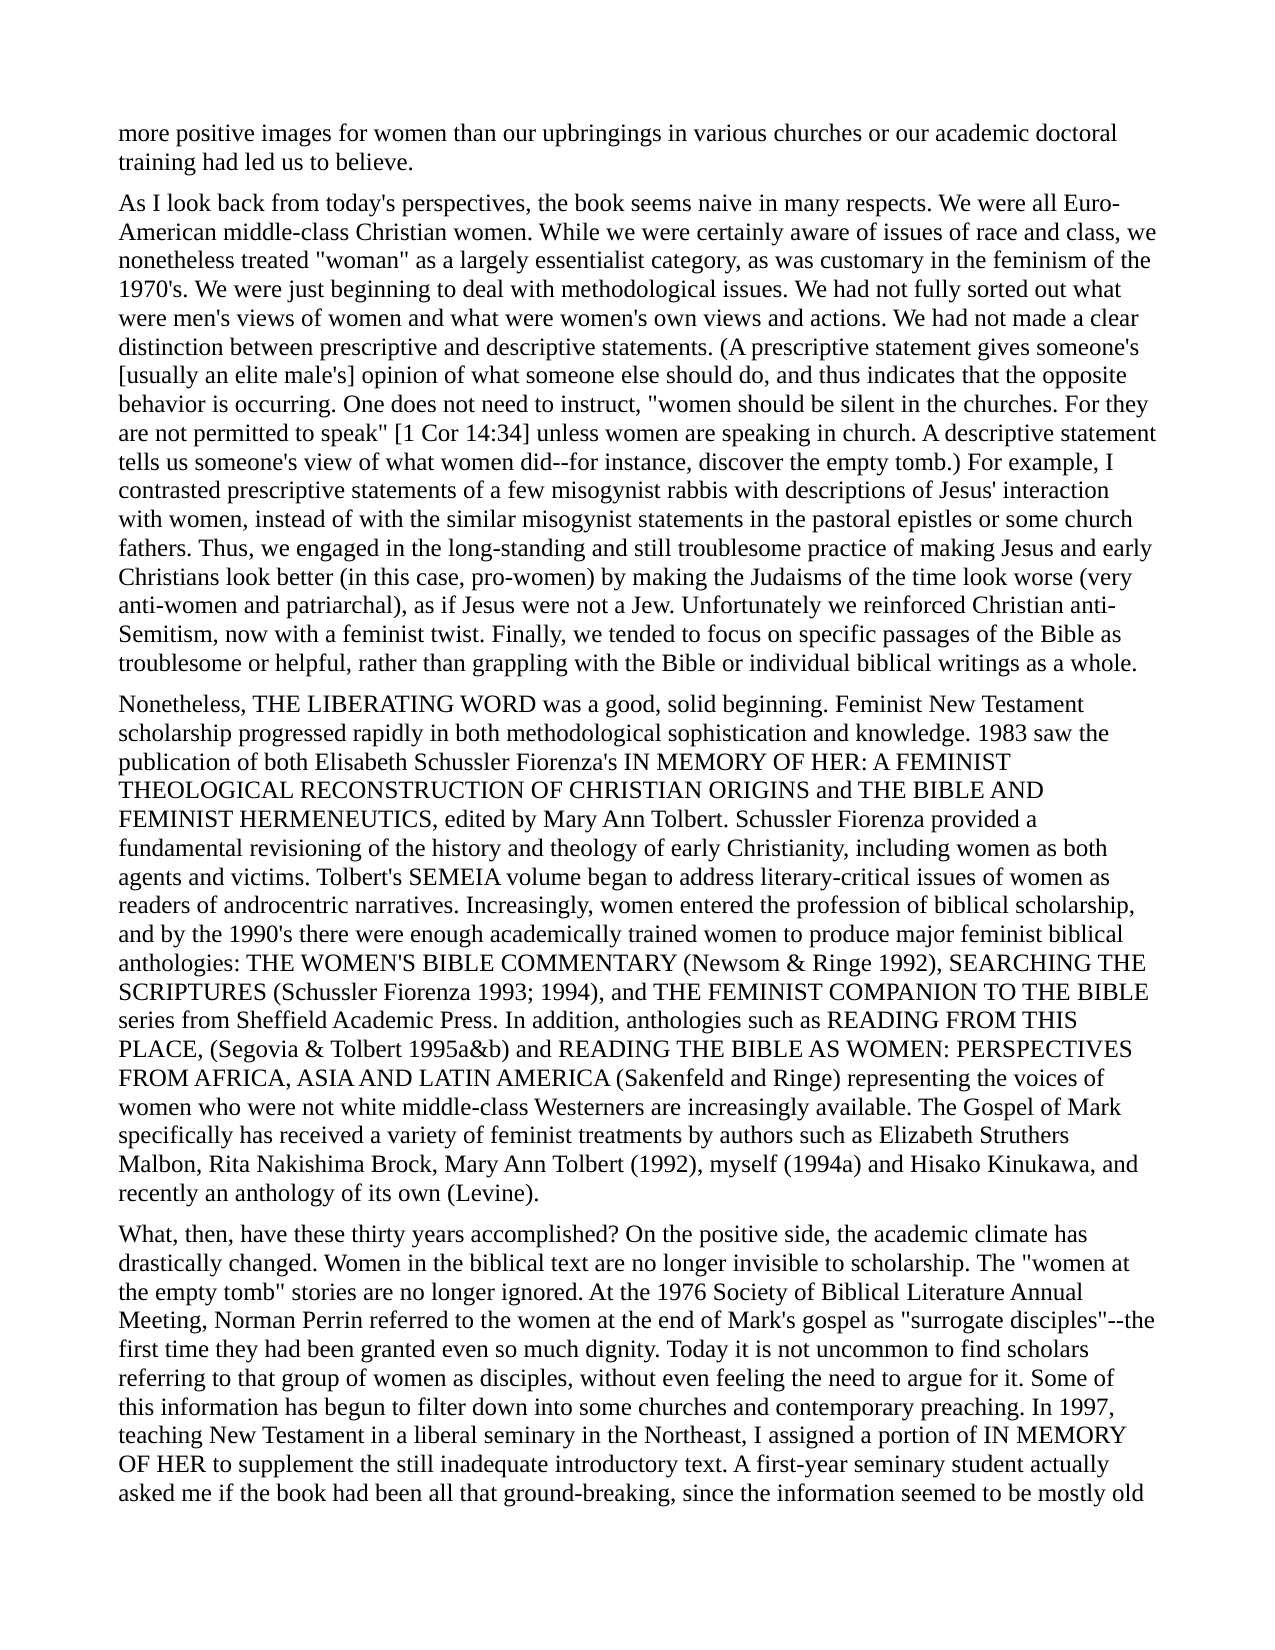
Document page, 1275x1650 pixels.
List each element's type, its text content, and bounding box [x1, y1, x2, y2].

text Nonetheless, THE LIBERATING WORD was a good, solid beginning. Feminist New Testament scholarship progressed rapidly in both methodological sophistication and knowledge. 1983 saw the publication of both Elisabeth Schussler Fiorenza's IN MEMORY OF HER: A FEMINIST THEOLOGICAL RECONSTRUCTION OF CHRISTIAN ORIGINS and THE BIBLE AND FEMINIST HERMENEUTICS, edited by Mary Ann Tolbert. Schussler Fiorenza provided a fundamental revisioning of the history and theology of early Christianity, including women as both agents and victims. Tolbert's SEMEIA volume began to address literary-critical issues of women as readers of androcentric narratives. Increasingly, women entered the profession of biblical scholarship, and by the 1990's there were enough academically trained women to produce major feminist biblical anthologies: THE WOMEN'S BIBLE COMMENTARY (Newsom & Ringe 1992), SEARCHING THE SCRIPTURES (Schussler Fiorenza 1993; 1994), and THE FEMINIST COMPANION TO THE BIBLE series from Sheffield Academic Press. In addition, anthologies such as READING FROM THIS PLACE, (Segovia & Tolbert 1995a&b) and READING THE BIBLE AS WOMEN: PERSPECTIVES FROM AFRICA, ASIA AND LATIN AMERICA (Sakenfeld and Ringe) representing the voices of women who were not white middle-class Westerners are increasingly available. The Gospel of Mark specifically has received a variety of feminist treatments by authors such as Elizabeth Struthers Malbon, Rita Nakishima Brock, Mary Ann Tolbert (1992), myself (1994a) and Hisako Kinukawa, and recently an anthology of its own (Levine). [118, 689, 1157, 1207]
text What, then, have these thirty years accomplished? On the positive side, the academic climate has drastically changed. Women in the biblical text are no longer invisible to scholarship. The "women at the empty tomb" stories are no longer ignored. At the 1976 Society of Biblical Literature Annual Meeting, Norman Perrin referred to the women at the end of Mark's gospel as "surrogate disciples"--the first time they had been granted even so much dignity. Today it is not uncommon to find scholars referring to that group of women as disciples, without even feeling the need to argue for it. Some of this information has begun to filter down into some churches and contemporary preaching. In 1997, teaching New Testament in a liberal seminary in the Northeast, I assigned a portion of IN MEMORY OF HER to supplement the still inadequate introductory text. A first-year seminary student actually asked me if the book had been all that ground-breaking, since the information seemed to be mostly old [118, 1219, 1157, 1507]
text As I look back from today's perspectives, the book seems naive in many respects. We were all Euro-American middle-class Christian women. While we were certainly aware of issues of race and class, we nonetheless treated "woman" as a largely essentialist category, as was customary in the feminism of the 1970's. We were just beginning to deal with methodological issues. We had not fully sorted out what were men's views of women and what were women's own views and actions. We had not made a clear distinction between prescriptive and descriptive statements. (A prescriptive statement gives someone's [usually an elite male's] opinion of what someone else should do, and thus indicates that the opposite behavior is occurring. One does not need to instruct, "women should be silent in the churches. For they are not permitted to speak" [1 Cor 14:34] unless women are speaking in church. A descriptive statement tells us someone's view of what women did--for instance, discover the empty tomb.) For example, I contrasted prescriptive statements of a few misogynist rabbis with descriptions of Jesus' interaction with women, instead of with the similar misogynist statements in the pastoral epistles or some church fathers. Thus, we engaged in the long-standing and still troublesome practice of making Jesus and early Christians look better (in this case, pro-women) by making the Judaisms of the time look worse (very anti-women and patriarchal), as if Jesus were not a Jew. Unfortunately we reinforced Christian anti-Semitism, now with a feminist twist. Finally, we tended to focus on specific passages of the Bible as troublesome or helpful, rather than grappling with the Bible or individual biblical writings as a whole. [118, 188, 1157, 677]
text more positive images for women than our upbringings in various churches or our academic doctoral training had led us to believe. [118, 118, 1157, 176]
